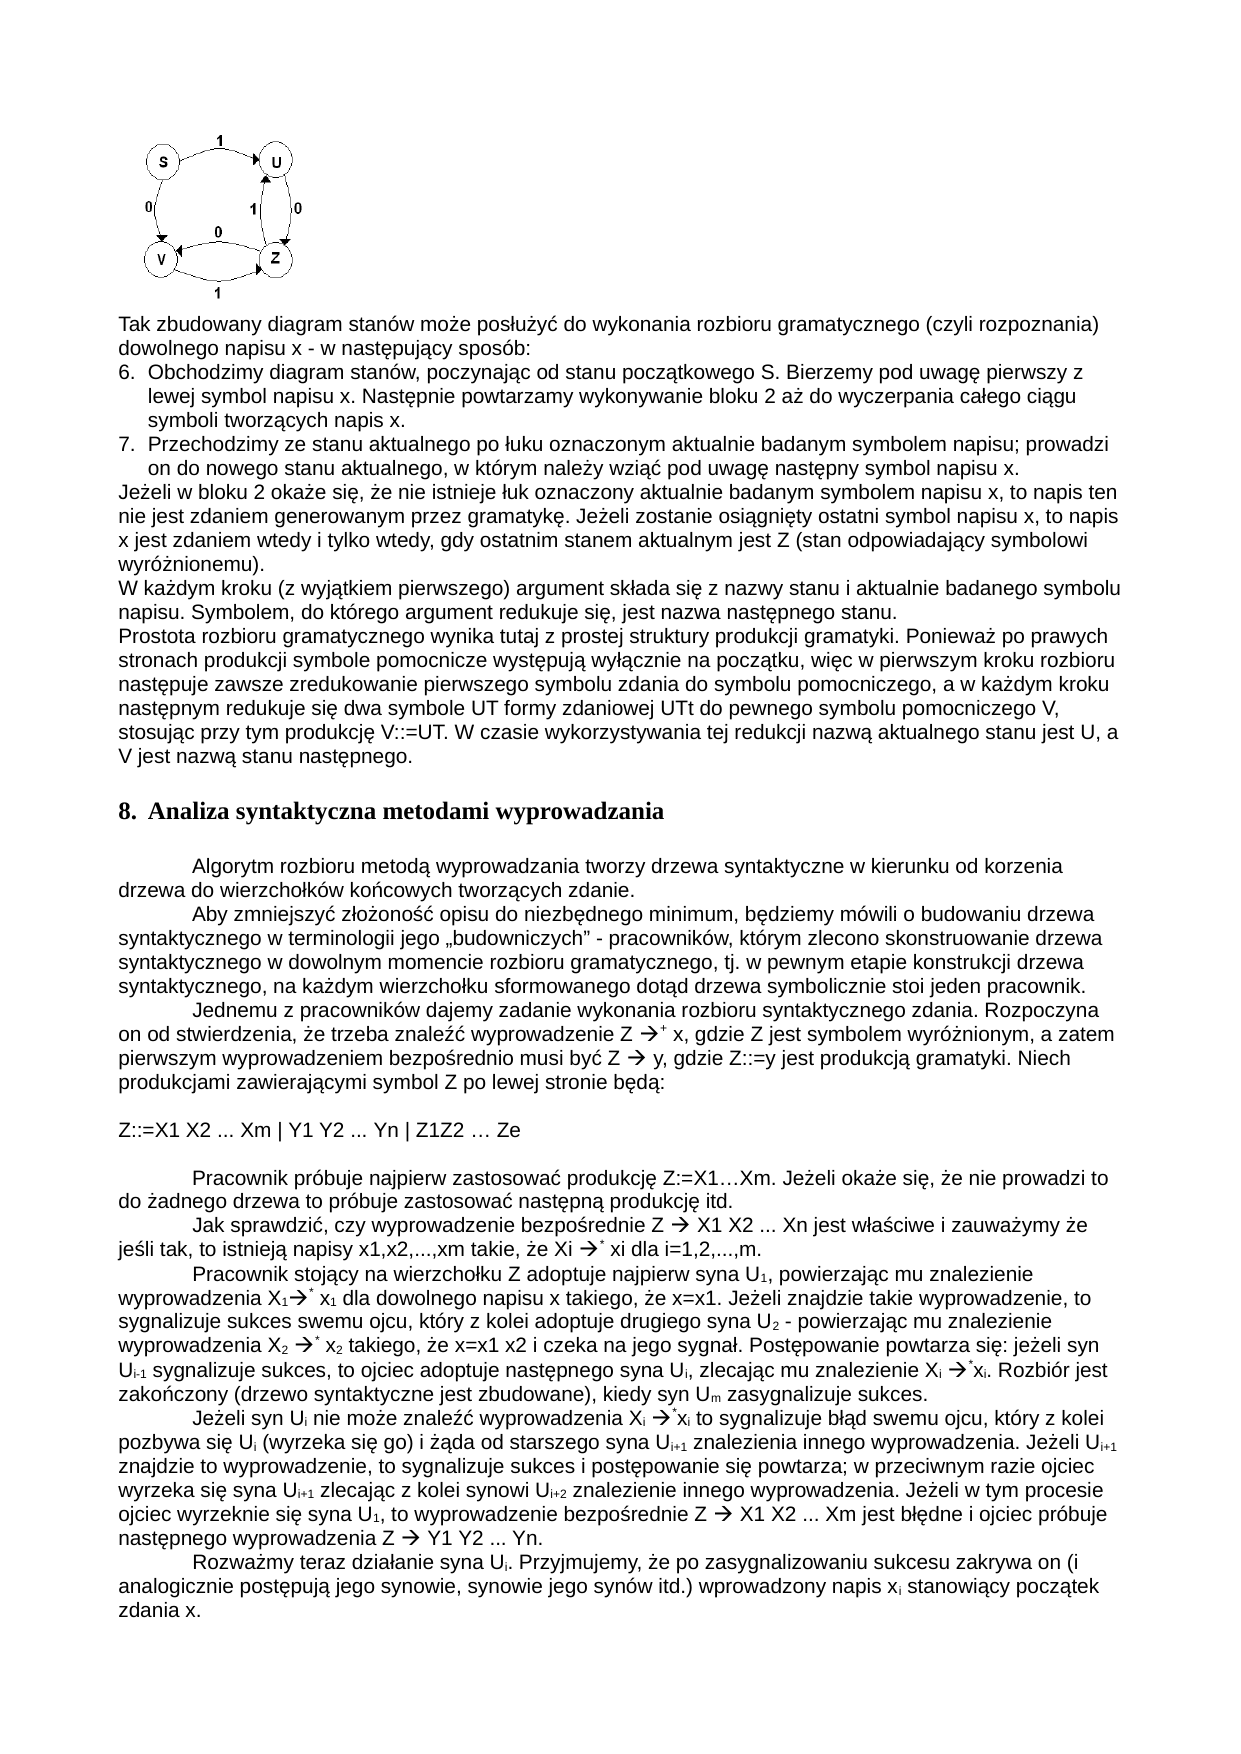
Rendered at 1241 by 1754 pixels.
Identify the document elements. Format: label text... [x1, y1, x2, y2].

text Jeżeli w bloku 2 okaże się, że nie istnieje łuk oznaczony aktualnie badanym symbolem napisu x, to napis ten nie jest zdaniem generowanym przez gramatykę. Jeżeli zostanie osiągnięty ostatni symbol napisu x, to napis x jest zdaniem wtedy i tylko wtedy, gdy ostatnim stanem aktualnym jest Z (stan odpowiadający symbolowi wyróżnionemu). [118, 480, 1122, 576]
list Obchodzimy diagram stanów, poczynając od stanu początkowego S. Bierzemy pod uwagę pierwszy z lewej symbol napisu x. Następnie powtarzamy wykonywanie bloku 2 aż do wyczerpania całego ciągu symboli tworzących napis x. [118, 360, 1122, 432]
text Z::=X1 X2 ... Xm | Y1 Y2 ... Yn | Z1Z2 … Ze [118, 1117, 1122, 1141]
list Przechodzimy ze stanu aktualnego po łuku oznaczonym aktualnie badanym symbolem napisu; prowadzi on do nowego stanu aktualnego, w którym należy wziąć pod uwagę następny symbol napisu x. [118, 432, 1122, 480]
text Rozważmy teraz działanie syna Ui. Przyjmujemy, że po zasygnalizowaniu sukcesu zakrywa on (i analogicznie postępują jego synowie, synowie jego synów itd.) wprowadzony napis xi stanowiący początek zdania x. [118, 1549, 1122, 1621]
text Prostota rozbioru gramatycznego wynika tutaj z prostej struktury produkcji gramatyki. Ponieważ po prawych stronach produkcji symbole pomocnicze występują wyłącznie na początku, więc w pierwszym kroku rozbioru następuje zawsze zredukowanie pierwszego symbolu zdania do symbolu pomocniczego, a w każdym kroku następnym redukuje się dwa symbole UT formy zdaniowej UTt do pewnego symbolu pomocniczego V, stosując przy tym produkcję V::=UT. W czasie wykorzystywania tej redukcji nazwą aktualnego stanu jest U, a V jest nazwą stanu następnego. [118, 624, 1122, 767]
text W każdym kroku (z wyjątkiem pierwszego) argument składa się z nazwy stanu i aktualnie badanego symbolu napisu. Symbolem, do którego argument redukuje się, jest nazwa następnego stanu. [118, 576, 1122, 624]
list Analiza syntaktyczna metodami wyprowadzania [118, 796, 1122, 825]
text Jeżeli syn Ui nie może znaleźć wyprowadzenia Xi *xi to sygnalizuje błąd swemu ojcu, który z kolei pozbywa się Ui (wyrzeka się go) i żąda od starszego syna Ui+1 znalezienia innego wyprowadzenia. Jeżeli Ui+1 znajdzie to wyprowadzenie, to sygnalizuje sukces i postępowanie się powtarza; w przeciwnym razie ojciec wyrzeka się syna Ui+1 zlecając z kolei synowi Ui+2 znalezienie innego wyprowadzenia. Jeżeli w tym procesie ojciec wyrzeknie się syna U1, to wyprowadzenie bezpośrednie Z  X1 X2 ... Xm jest błędne i ojciec próbuje następnego wyprowadzenia Z  Y1 Y2 ... Yn. [118, 1405, 1122, 1549]
text Tak zbudowany diagram stanów może posłużyć do wykonania rozbioru gramatycznego (czyli rozpoznania) dowolnego napisu x - w następujący sposób: [118, 312, 1122, 360]
text Algorytm rozbioru metodą wyprowadzania tworzy drzewa syntaktyczne w kierunku od korzenia drzewa do wierzchołków końcowych tworzących zdanie. [118, 854, 1122, 902]
text Aby zmniejszyć złożoność opisu do niezbędnego minimum, będziemy mówili o budowaniu drzewa syntaktycznego w terminologii jego „budowniczych” - pracowników, którym zlecono skonstruowanie drzewa syntaktycznego w dowolnym momencie rozbioru gramatycznego, tj. w pewnym etapie konstrukcji drzewa syntaktycznego, na każdym wierzchołku sformowanego dotąd drzewa symbolicznie stoi jeden pracownik. [118, 902, 1122, 997]
text Jak sprawdzić, czy wyprowadzenie bezpośrednie Z  X1 X2 ... Xn jest właściwe i zauważymy że jeśli tak, to istnieją napisy x1,x2,...,xm takie, że Xi * xi dla i=1,2,...,m. [118, 1213, 1122, 1261]
text Pracownik próbuje najpierw zastosować produkcję Z:=X1…Xm. Jeżeli okaże się, że nie prowadzi to do żadnego drzewa to próbuje zastosować następną produkcję itd. [118, 1165, 1122, 1213]
text Jednemu z pracowników dajemy zadanie wykonania rozbioru syntaktycznego zdania. Rozpoczyna on od stwierdzenia, że trzeba znaleźć wyprowadzenie Z + x, gdzie Z jest symbolem wyróżnionym, a zatem pierwszym wyprowadzeniem bezpośrednio musi być Z  y, gdzie Z::=y jest produkcją gramatyki. Niech produkcjami zawierającymi symbol Z po lewej stronie będą: [118, 997, 1122, 1093]
text Pracownik stojący na wierzchołku Z adoptuje najpierw syna U1, powierzając mu znalezienie wyprowadzenia X1* x1 dla dowolnego napisu x takiego, że x=x1. Jeżeli znajdzie takie wyprowadzenie, to sygnalizuje sukces swemu ojcu, który z kolei adoptuje drugiego syna U2 - powierzając mu znalezienie wyprowadzenia X2 * x2 takiego, że x=x1 x2 i czeka na jego sygnał. Postępowanie powtarza się: jeżeli syn Ui-1 sygnalizuje sukces, to ojciec adoptuje następnego syna Ui, zlecając mu znalezienie Xi *xi. Rozbiór jest zakończony (drzewo syntaktyczne jest zbudowane), kiedy syn Um zasygnalizuje sukces. [118, 1261, 1122, 1405]
